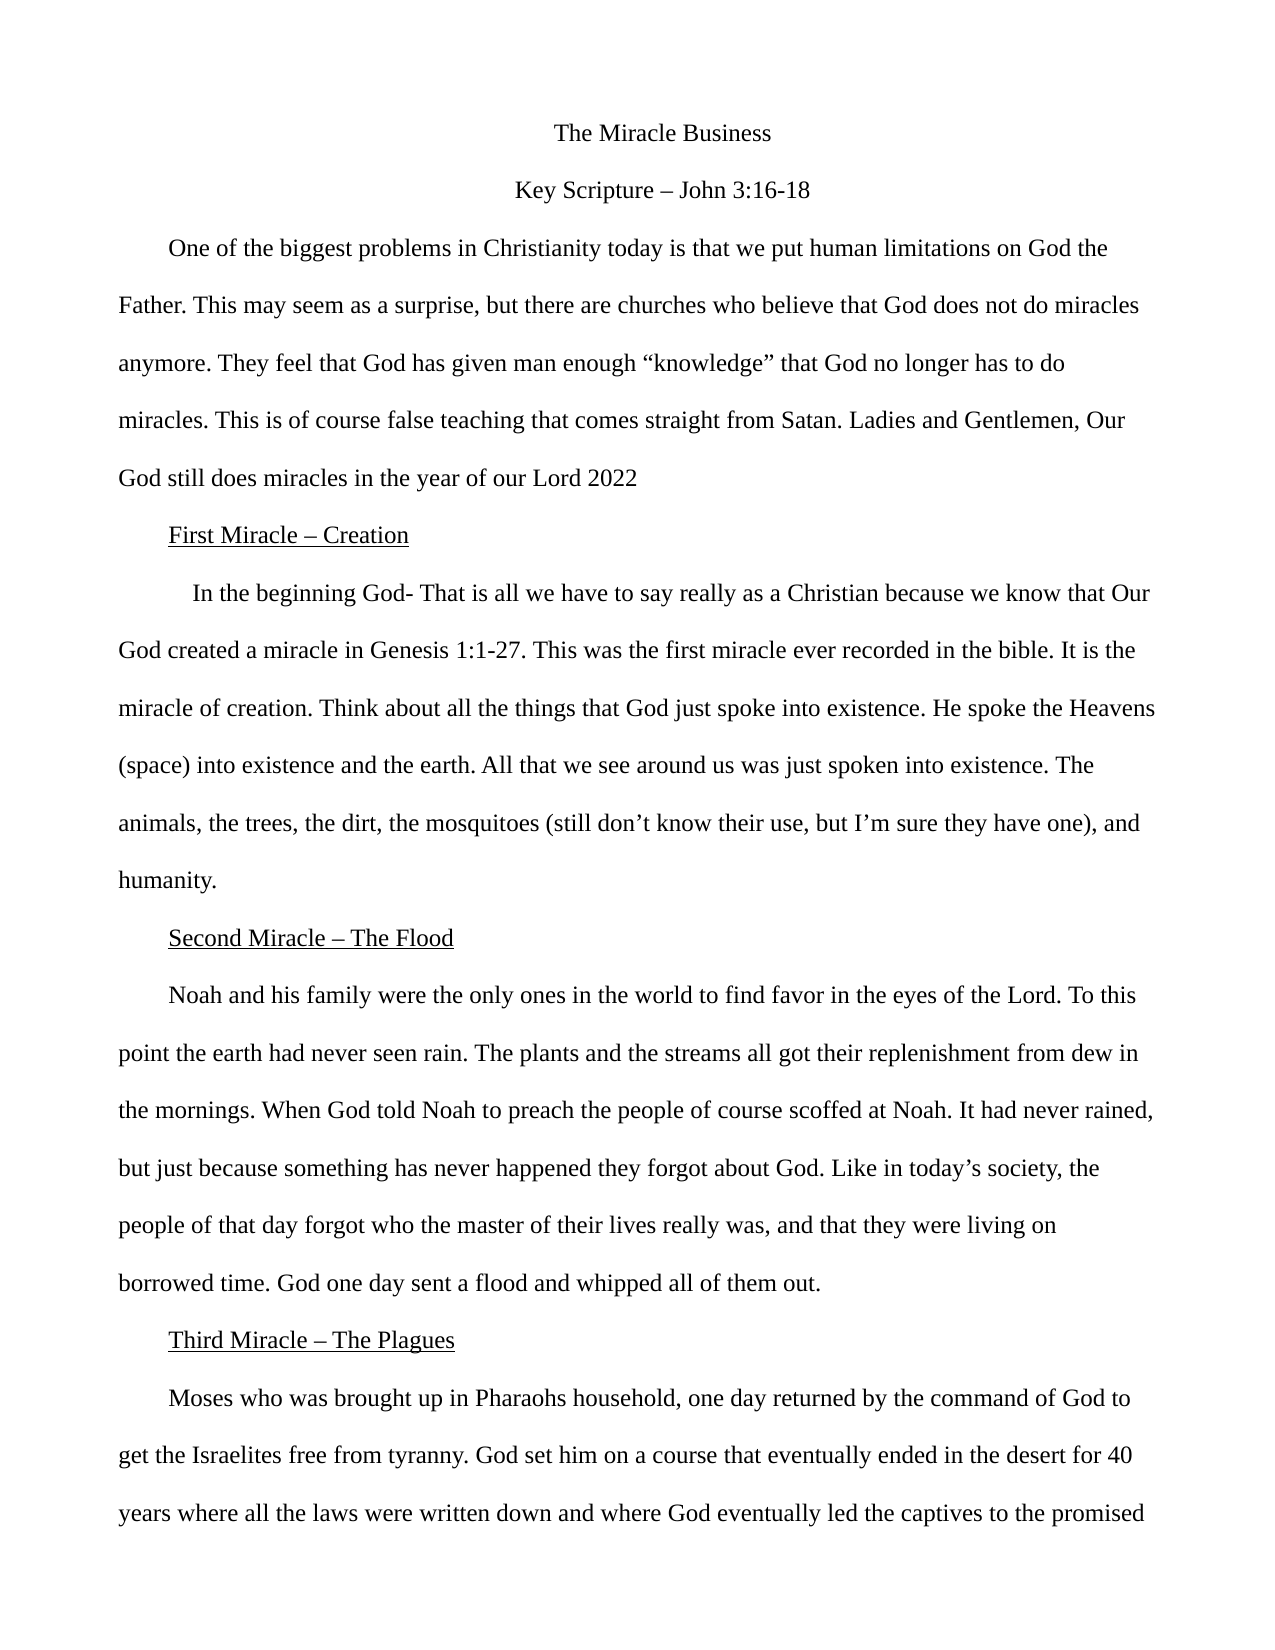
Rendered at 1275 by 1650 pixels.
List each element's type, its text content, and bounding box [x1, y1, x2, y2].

text Third Miracle – The Plagues [118, 1326, 1157, 1354]
text Noah and his family were the only ones in the world to find favor in the eyes of the Lord. To this point the earth had never seen rain. The plants and the streams all got their replenishment from dew in the mornings. When God told Noah to preach the people of course scoffed at Noah. It had never rained, but just because something has never happened they forgot about God. Like in today’s society, the people of that day forgot who the master of their lives really was, and that they were living on borrowed time. God one day sent a flood and whipped all of them out. [118, 981, 1157, 1297]
text First Miracle – Creation [118, 521, 1157, 549]
text Key Scripture – John 3:16-18 [118, 176, 1157, 204]
text One of the biggest problems in Christianity today is that we put human limitations on God the Father. This may seem as a surprise, but there are churches who believe that God does not do miracles anymore. They feel that God has given man enough “knowledge” that God no longer has to do miracles. This is of course false teaching that comes straight from Satan. Ladies and Gentlemen, Our God still does miracles in the year of our Lord 2022 [118, 233, 1157, 492]
text In the beginning God- That is all we have to say really as a Christian because we know that Our God created a miracle in Genesis 1:1-27. This was the first miracle ever recorded in the bible. It is the miracle of creation. Think about all the things that God just spoke into existence. He spoke the Heavens (space) into existence and the earth. All that we see around us was just spoken into existence. The animals, the trees, the dirt, the mosquitoes (still don’t know their use, but I’m sure they have one), and humanity. [118, 578, 1157, 894]
text The Miracle Business [118, 118, 1157, 147]
text Moses who was brought up in Pharaohs household, one day returned by the command of God to get the Israelites free from tyranny. God set him on a course that eventually ended in the desert for 40 years where all the laws were written down and where God eventually led the captives to the promised [118, 1383, 1157, 1527]
text Second Miracle – The Flood [118, 923, 1157, 952]
